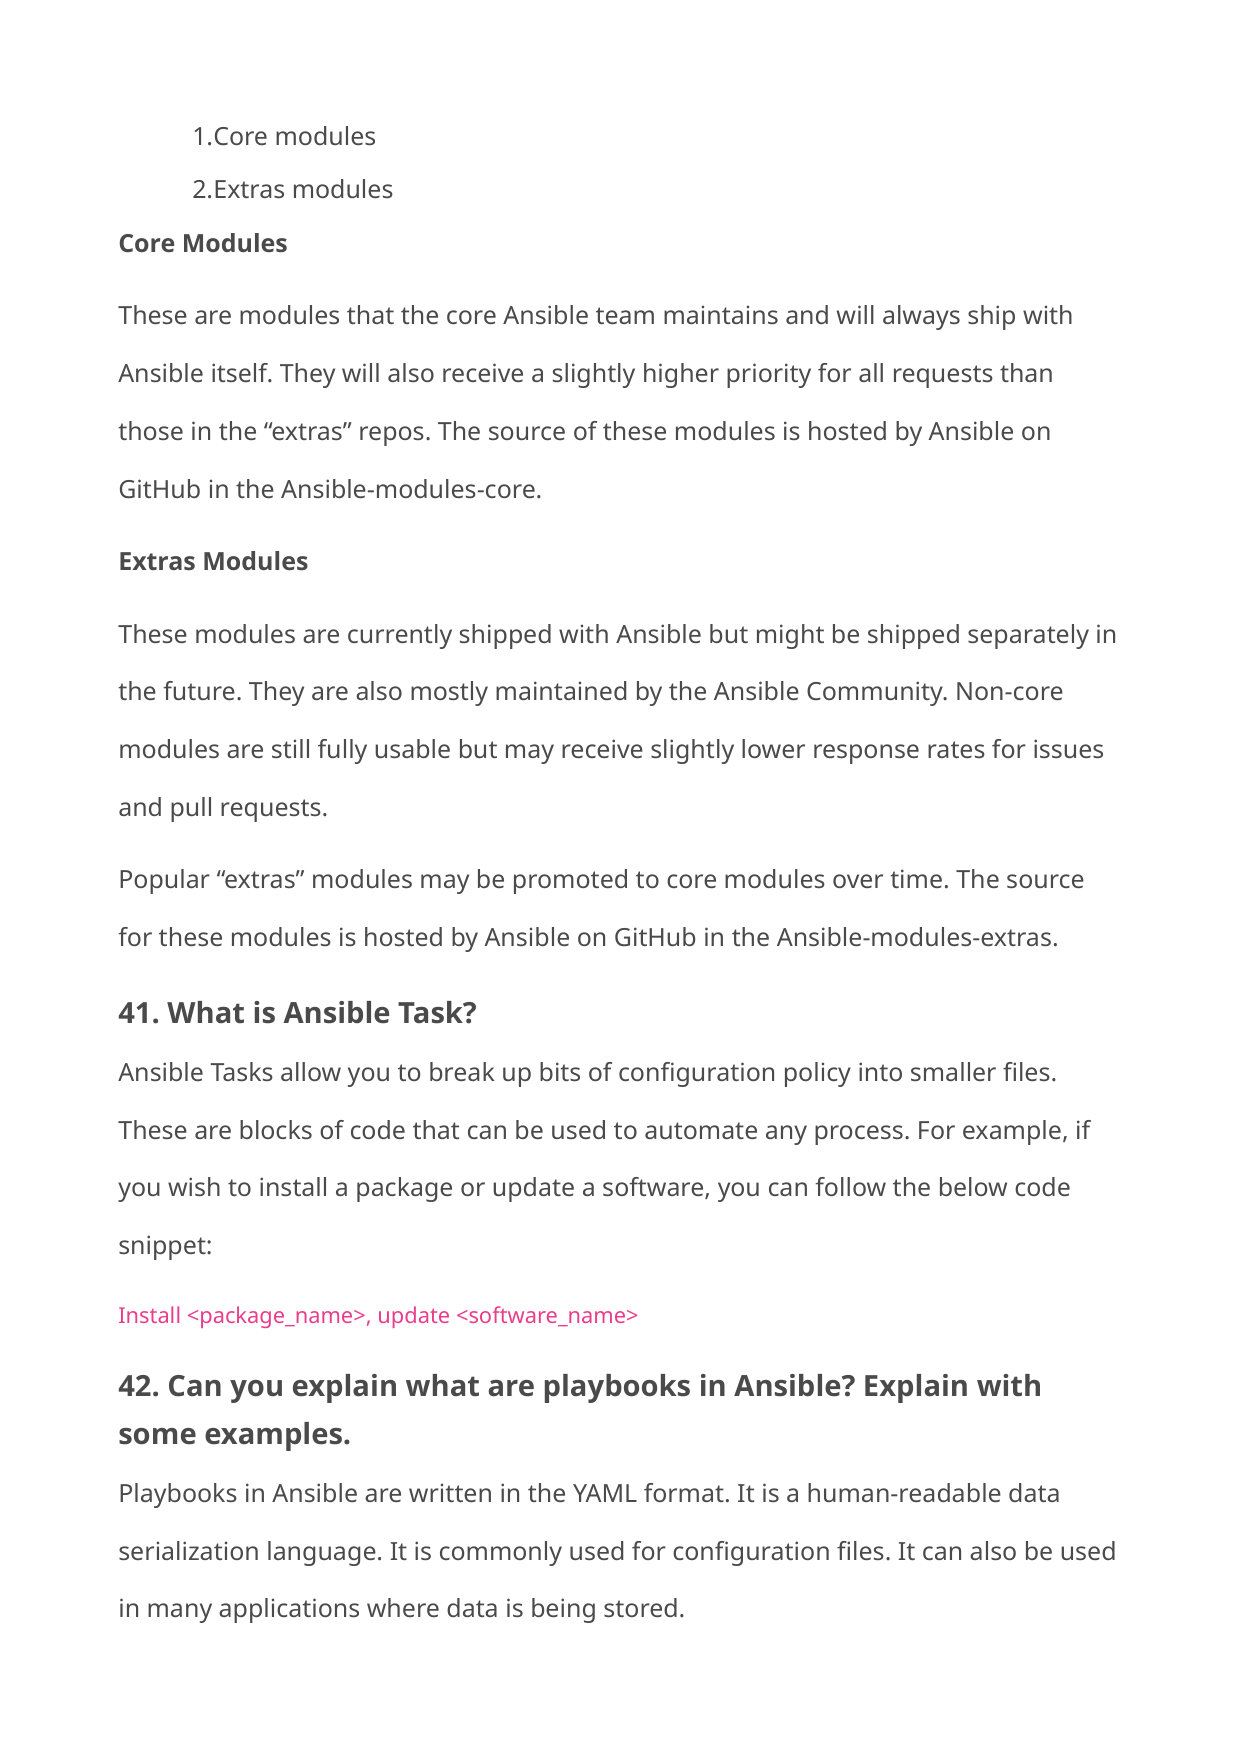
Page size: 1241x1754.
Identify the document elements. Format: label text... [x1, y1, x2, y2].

text Core Modules [118, 226, 1122, 260]
list Core modules [118, 118, 1122, 152]
text These are modules that the core Ansible team maintains and will always ship with Ansible itself. They will also receive a slightly higher priority for all requests than those in the “extras” repos. The source of these modules is hosted by Ansible on GitHub in the Ansible-modules-core. [118, 298, 1122, 506]
text Ansible Tasks allow you to break up bits of configuration policy into smaller files. These are blocks of code that can be used to automate any process. For example, if you wish to install a package or update a software, you can follow the below code snippet: [118, 1054, 1122, 1262]
subtitle 42. Can you explain what are playbooks in Ansible? Explain with some examples. [118, 1366, 1122, 1453]
text Install <package_name>, update <software_name> [118, 1300, 1122, 1330]
text Playbooks in Ansible are written in the YAML format. It is a human-readable data serialization language. It is commonly used for configuration files. It can also be used in many applications where data is being stored. [118, 1475, 1122, 1625]
text Extras Modules [118, 544, 1122, 578]
text Popular “extras” modules may be promoted to core modules over time. The source for these modules is hosted by Ansible on GitHub in the Ansible-modules-extras. [118, 862, 1122, 954]
list Extras modules [118, 172, 1122, 206]
subtitle 41. What is Ansible Task? [118, 992, 1122, 1032]
text These modules are currently shipped with Ansible but might be shipped separately in the future. They are also mostly maintained by the Ansible Community. Non-core modules are still fully usable but may receive slightly lower response rates for issues and pull requests. [118, 616, 1122, 824]
